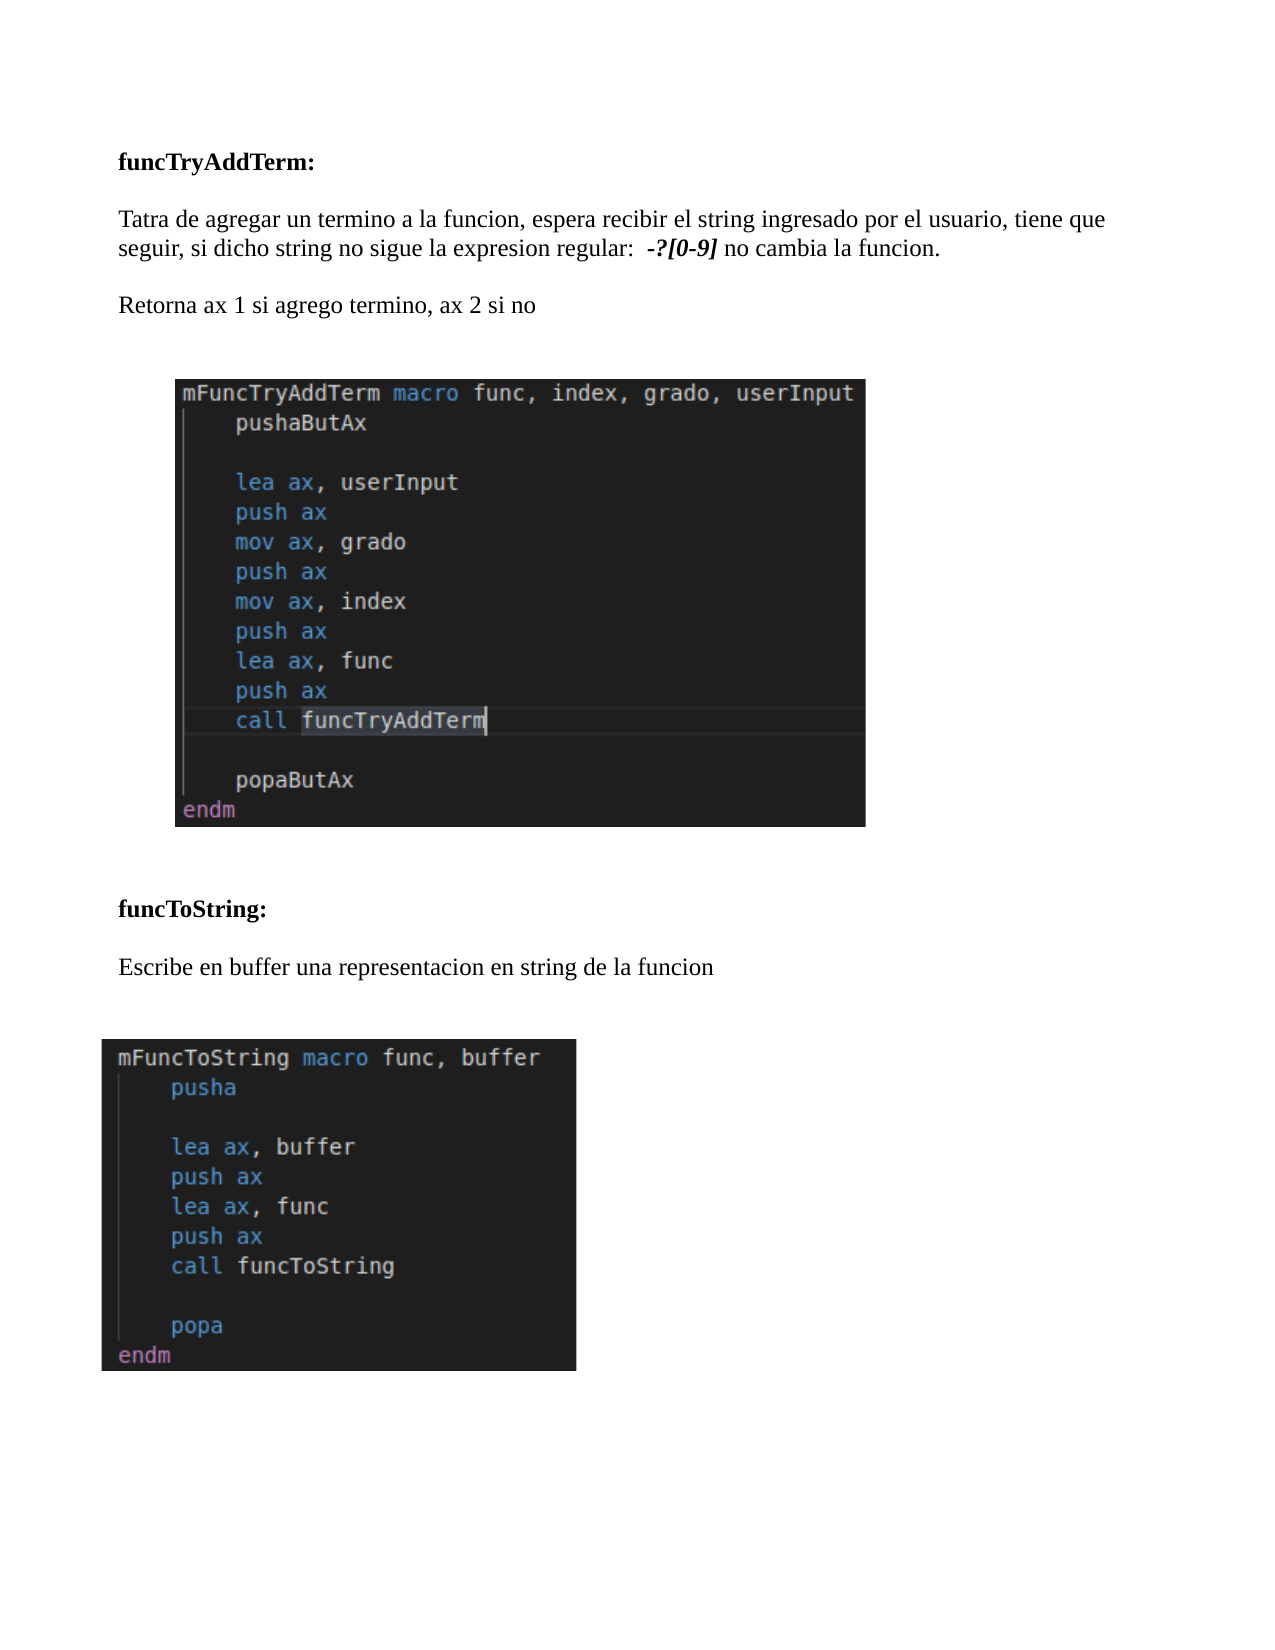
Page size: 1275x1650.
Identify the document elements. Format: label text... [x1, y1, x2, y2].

text funcTryAddTerm: [118, 147, 1157, 176]
text Tatra de agregar un termino a la funcion, espera recibir el string ingresado por el usuario, tiene que seguir, si dicho string no sigue la expresion regular: -?[0-9] no cambia la funcion. [118, 204, 1157, 262]
picture [175, 379, 866, 827]
text Retorna ax 1 si agrego termino, ax 2 si no [118, 291, 1157, 319]
text Escribe en buffer una representacion en string de la funcion [118, 952, 1157, 981]
text funcToString: [118, 894, 1157, 923]
picture [101, 1039, 577, 1371]
